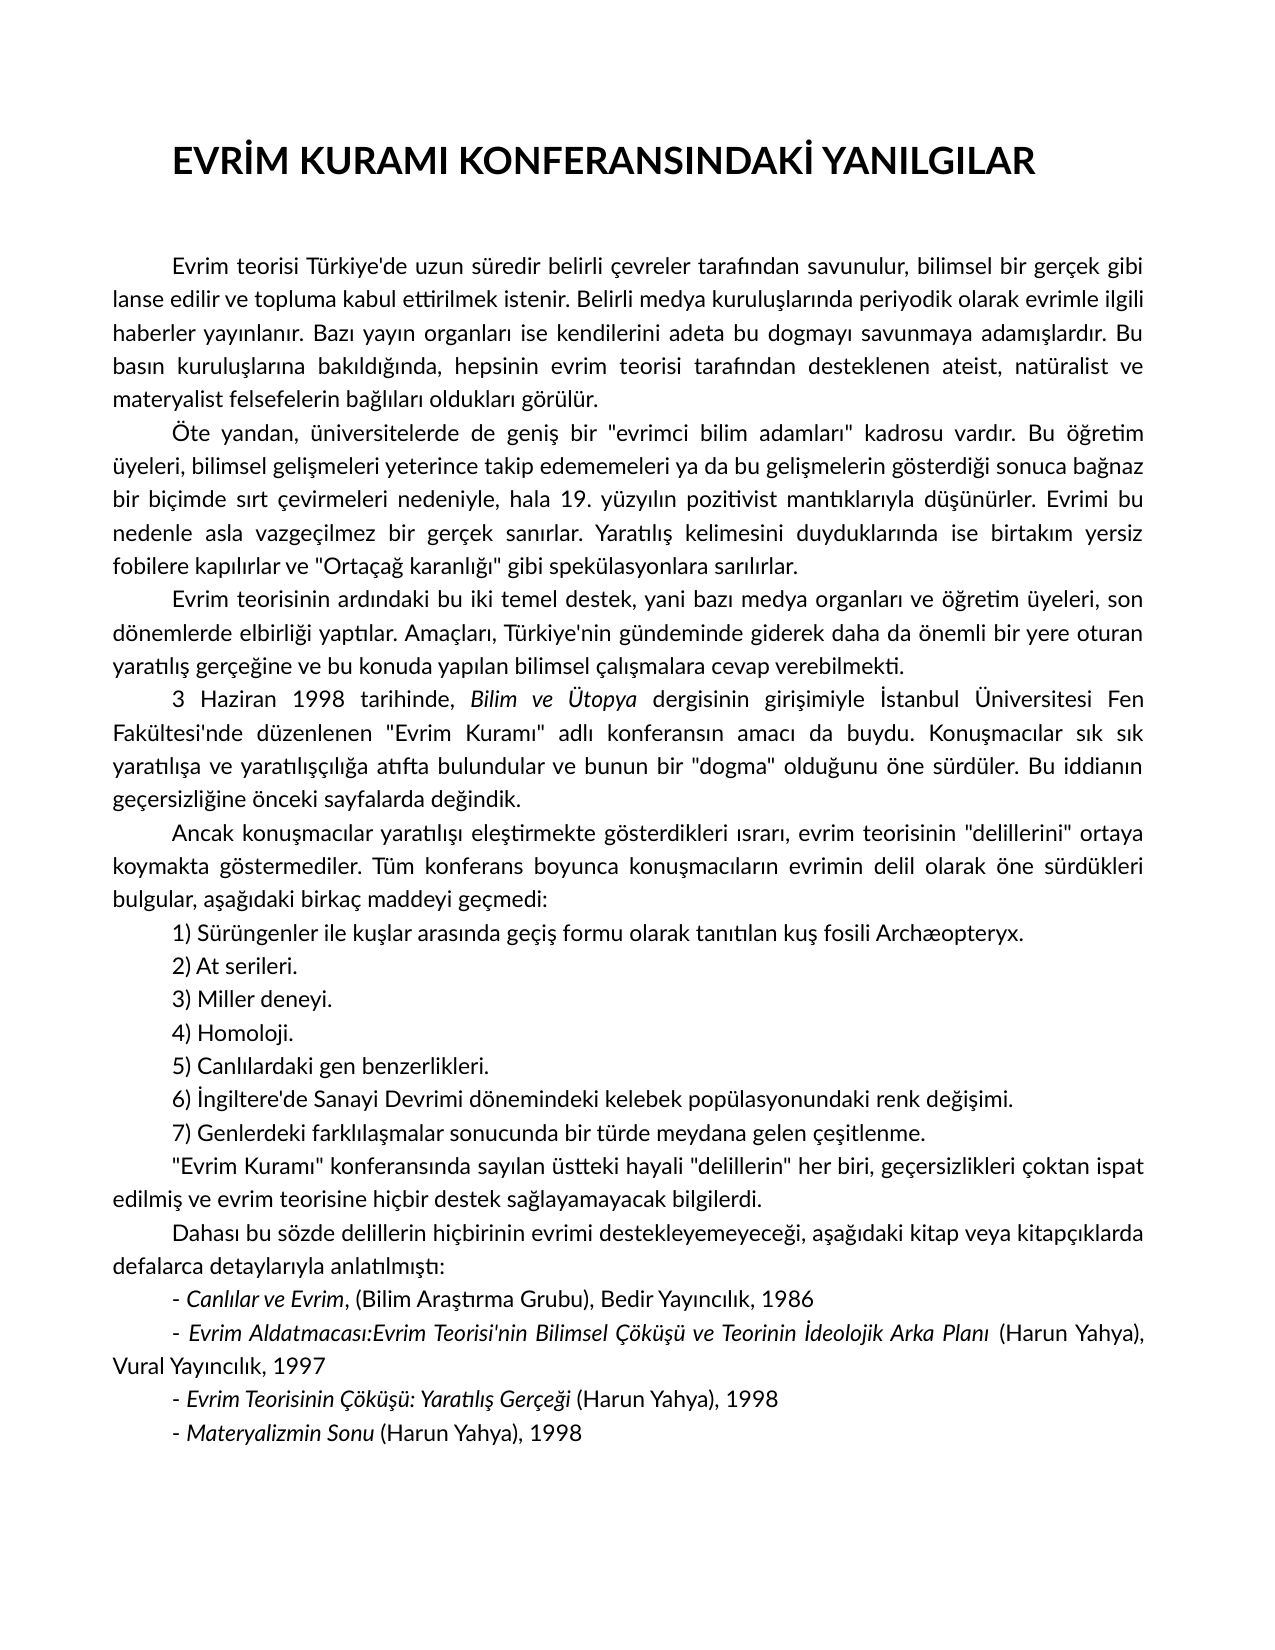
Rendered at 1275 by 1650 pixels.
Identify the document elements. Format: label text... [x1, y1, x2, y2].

text "Evrim Kuramı" konferansında sayılan üstteki hayali "delillerin" her biri, geçersizlikleri çoktan ispat edilmiş ve evrim teorisine hiçbir destek sağlayamayacak bilgilerdi. [112, 1148, 1145, 1214]
text Evrim teorisinin ardındaki bu iki temel destek, yani bazı medya organları ve öğretim üyeleri, son dönemlerde elbirliği yaptılar. Amaçları, Türkiye'nin gündeminde giderek daha da önemli bir yere oturan yaratılış gerçeğine ve bu konuda yapılan bilimsel çalışmalara cevap verebilmekti. [112, 581, 1145, 681]
text Dahası bu sözde delillerin hiçbirinin evrimi destekleyemeyeceği, aşağıdaki kitap veya kitapçıklarda defalarca detaylarıyla anlatılmıştı: [112, 1214, 1145, 1281]
text 5) Canlılardaki gen benzerlikleri. [112, 1048, 1145, 1081]
text EVRİM KURAMI KONFERANSINDAKİ YANILGILAR [112, 148, 1145, 181]
text - Evrim Teorisinin Çöküşü: Yaratılış Gerçeği (Harun Yahya), 1998 [112, 1381, 1145, 1414]
text - Evrim Aldatmacası:Evrim Teorisi'nin Bilimsel Çöküşü ve Teorinin İdeolojik Arka Planı (Harun Yahya), Vural Yayıncılık, 1997 [112, 1314, 1145, 1381]
text 6) İngiltere'de Sanayi Devrimi dönemindeki kelebek popülasyonundaki renk değişimi. [112, 1081, 1145, 1114]
text Ancak konuşmacılar yaratılışı eleştirmekte gösterdikleri ısrarı, evrim teorisinin "delillerini" ortaya koymakta göstermediler. Tüm konferans boyunca konuşmacıların evrimin delil olarak öne sürdükleri bulgular, aşağıdaki birkaç maddeyi geçmedi: [112, 814, 1145, 914]
text Öte yandan, üniversitelerde de geniş bir "evrimci bilim adamları" kadrosu vardır. Bu öğretim üyeleri, bilimsel gelişmeleri yeterince takip edememeleri ya da bu gelişmelerin gösterdiği sonuca bağnaz bir biçimde sırt çevirmeleri nedeniyle, hala 19. yüzyılın pozitivist mantıklarıyla düşünürler. Evrimi bu nedenle asla vazgeçilmez bir gerçek sanırlar. Yaratılış kelimesini duyduklarında ise birtakım yersiz fobilere kapılırlar ve "Ortaçağ karanlığı" gibi spekülasyonlara sarılırlar. [112, 414, 1145, 581]
text 4) Homoloji. [112, 1014, 1145, 1048]
text - Materyalizmin Sonu (Harun Yahya), 1998 [112, 1414, 1145, 1448]
text 3) Miller deneyi. [112, 981, 1145, 1014]
text - Canlılar ve Evrim, (Bilim Araştırma Grubu), Bedir Yayıncılık, 1986 [112, 1281, 1145, 1314]
text 7) Genlerdeki farklılaşmalar sonucunda bir türde meydana gelen çeşitlenme. [112, 1114, 1145, 1148]
text 2) At serileri. [112, 948, 1145, 981]
text 3 Haziran 1998 tarihinde, Bilim ve Ütopya dergisinin girişimiyle İstanbul Üniversitesi Fen Fakültesi'nde düzenlenen "Evrim Kuramı" adlı konferansın amacı da buydu. Konuşmacılar sık sık yaratılışa ve yaratılışçılığa atıfta bulundular ve bunun bir "dogma" olduğunu öne sürdüler. Bu iddianın geçersizliğine önceki sayfalarda değindik. [112, 681, 1145, 814]
text Evrim teorisi Türkiye'de uzun süredir belirli çevreler tarafından savunulur, bilimsel bir gerçek gibi lanse edilir ve topluma kabul ettirilmek istenir. Belirli medya kuruluşlarında periyodik olarak evrimle ilgili haberler yayınlanır. Bazı yayın organları ise kendilerini adeta bu dogmayı savunmaya adamışlardır. Bu basın kuruluşlarına bakıldığında, hepsinin evrim teorisi tarafından desteklenen ateist, natüralist ve materyalist felsefelerin bağlıları oldukları görülür. [112, 248, 1145, 414]
text 1) Sürüngenler ile kuşlar arasında geçiş formu olarak tanıtılan kuş fosili Archæopteryx. [112, 914, 1145, 948]
